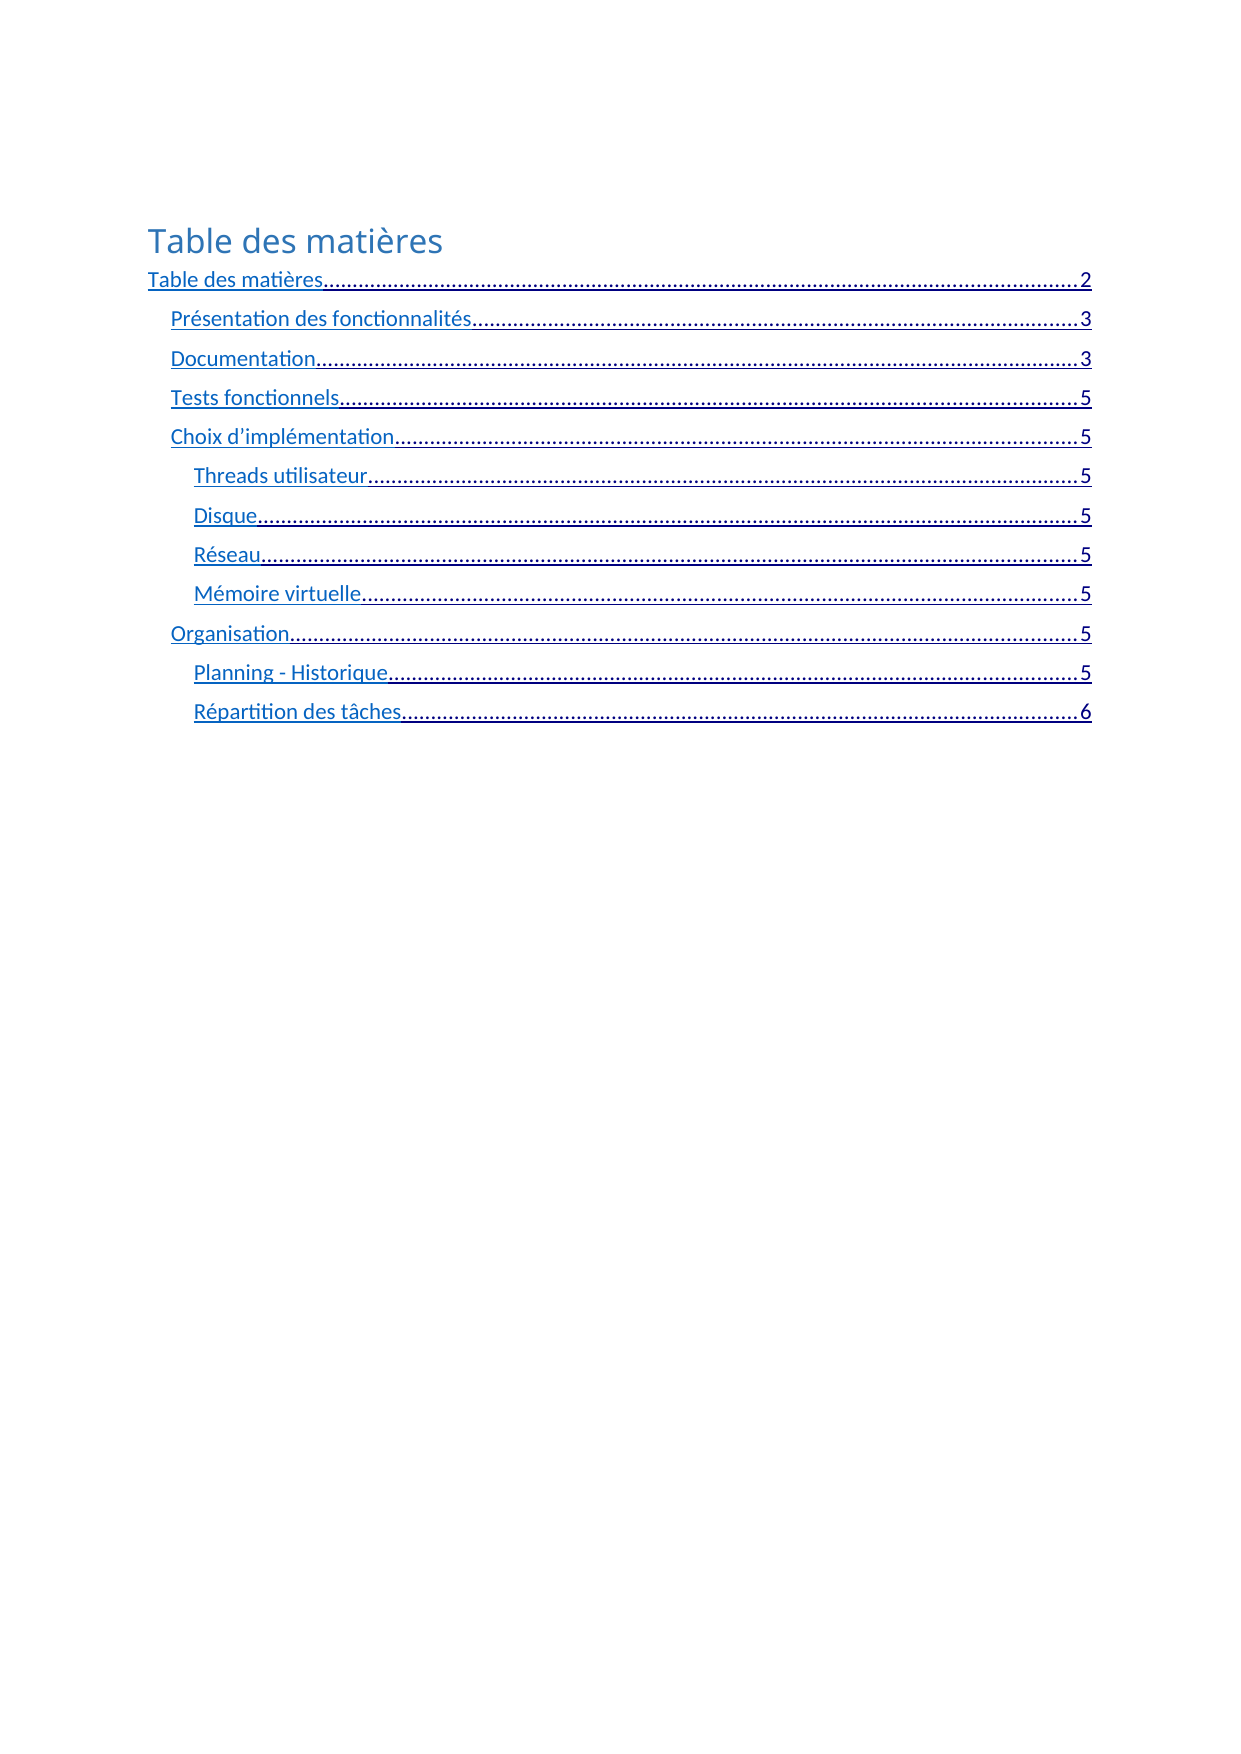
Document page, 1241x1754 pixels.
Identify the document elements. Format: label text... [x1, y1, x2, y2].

text Réseau 5 [193, 540, 1093, 568]
text Documentation 3 [171, 344, 1093, 372]
subtitle Table des matières [148, 218, 1093, 263]
text Présentation des fonctionnalités 3 [171, 304, 1093, 333]
text Mémoire virtuelle 5 [193, 579, 1093, 607]
text Disque 5 [193, 501, 1093, 529]
text Threads utilisateur 5 [193, 462, 1093, 490]
text Organisation 5 [171, 619, 1093, 647]
text Choix d’implémentation 5 [171, 422, 1093, 450]
text Table des matières 2 [148, 265, 1093, 293]
text Tests fonctionnels 5 [171, 383, 1093, 411]
text Répartition des tâches 6 [193, 697, 1093, 725]
text Planning - Historique 5 [193, 658, 1093, 686]
